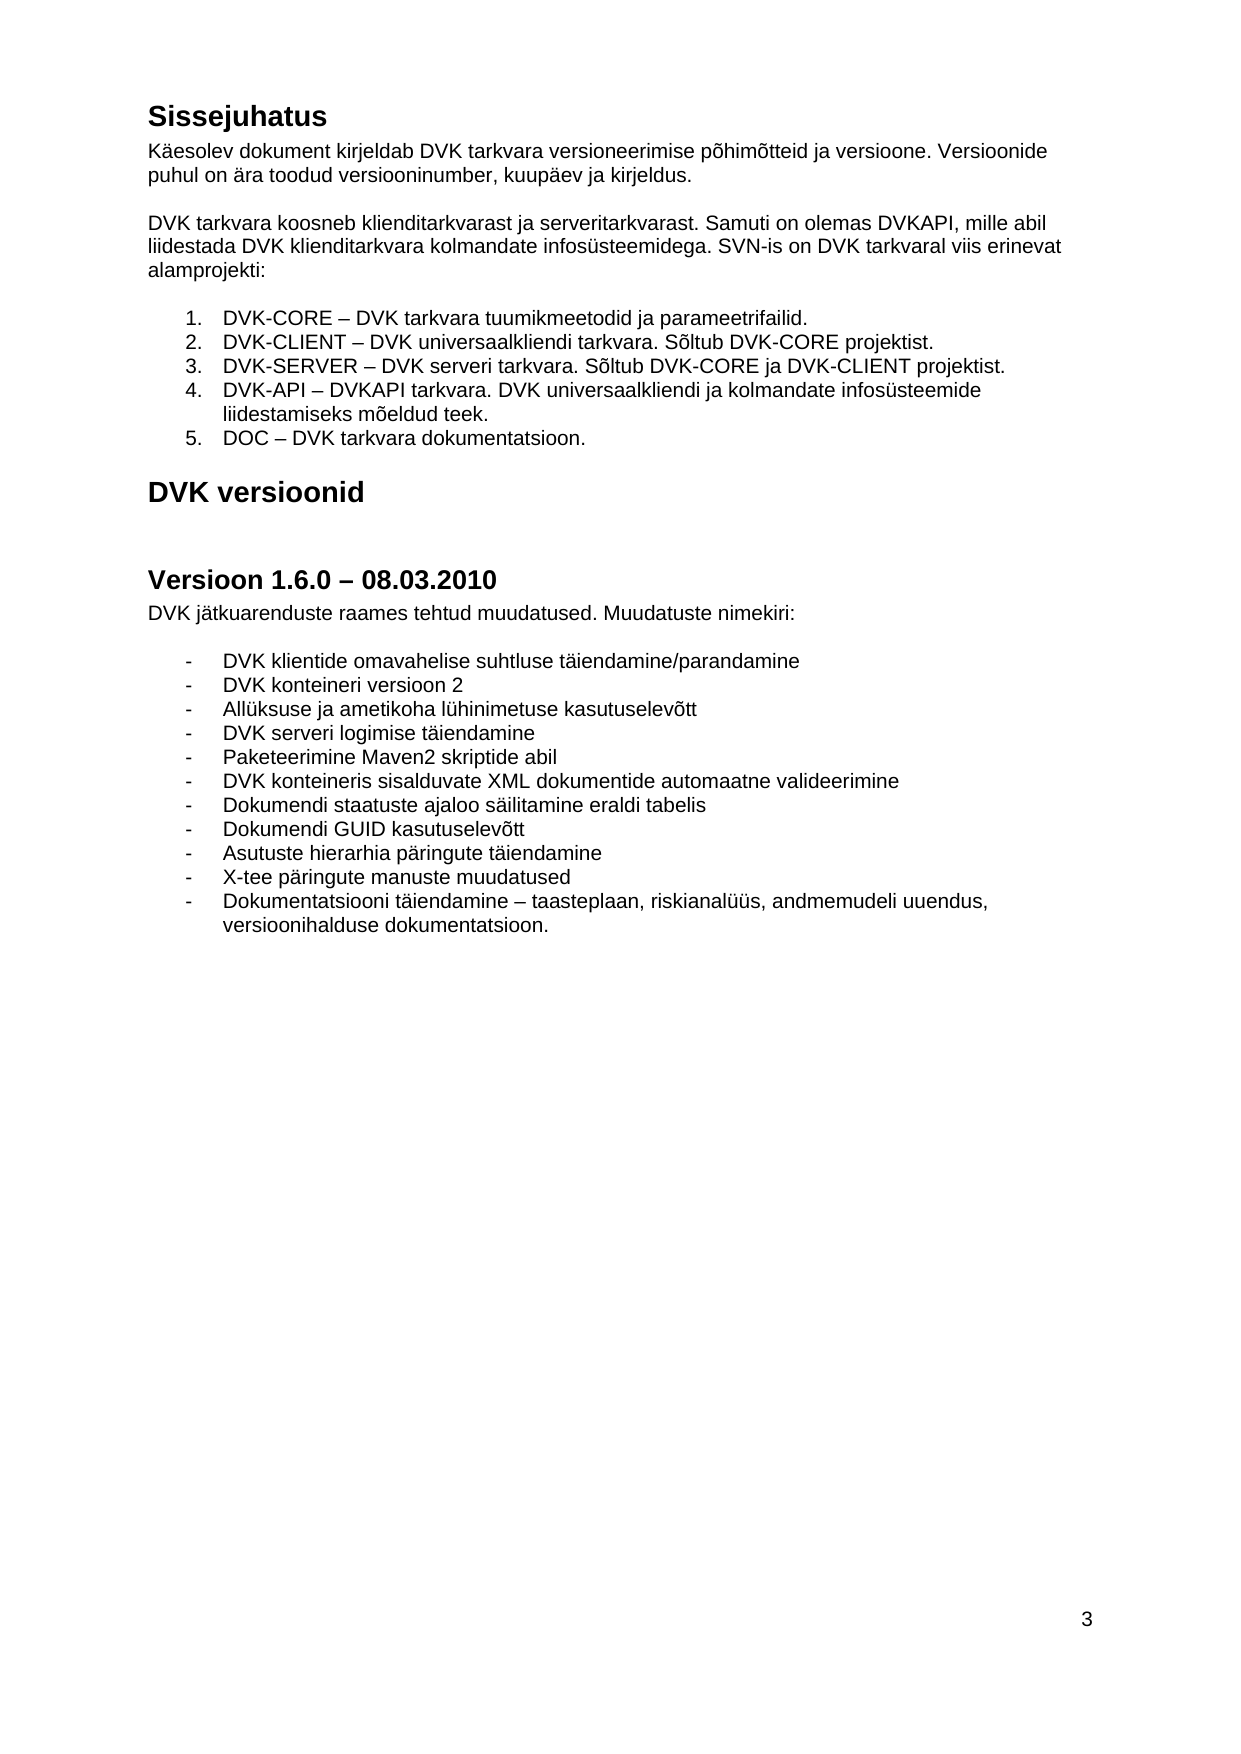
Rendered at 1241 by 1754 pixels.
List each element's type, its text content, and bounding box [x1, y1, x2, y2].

list DVK klientide omavahelise suhtluse täiendamine/parandamine [185, 649, 1093, 673]
subtitle DVK versioonid [148, 475, 1093, 508]
list Dokumendi GUID kasutuselevõtt [185, 817, 1093, 841]
list DVK konteineri versioon 2 [185, 673, 1093, 697]
list DVK-API – DVKAPI tarkvara. DVK universaalkliendi ja kolmandate infosüsteemide liidestamiseks mõeldud teek. [185, 378, 1093, 426]
list Dokumendi staatuste ajaloo säilitamine eraldi tabelis [185, 793, 1093, 817]
text DVK tarkvara koosneb klienditarkvarast ja serveritarkvarast. Samuti on olemas DVKAPI, mille abil liidestada DVK klienditarkvara kolmandate infosüsteemidega. SVN-is on DVK tarkvaral viis erinevat alamprojekti: [148, 210, 1093, 282]
list Asutuste hierarhia päringute täiendamine [185, 841, 1093, 865]
list DVK-SERVER – DVK serveri tarkvara. Sõltub DVK-CORE ja DVK-CLIENT projektist. [185, 354, 1093, 378]
list Allüksuse ja ametikoha lühinimetuse kasutuselevõtt [185, 697, 1093, 721]
subtitle Versioon 1.6.0 – 08.03.2010 [148, 564, 1093, 595]
list Paketeerimine Maven2 skriptide abil [185, 745, 1093, 769]
subtitle Sissejuhatus [148, 99, 1093, 132]
list DVK konteineris sisalduvate XML dokumentide automaatne valideerimine [185, 769, 1093, 793]
list DVK-CORE – DVK tarkvara tuumikmeetodid ja parameetrifailid. [185, 306, 1093, 330]
text Käesolev dokument kirjeldab DVK tarkvara versioneerimise põhimõtteid ja versioone. Versioonide puhul on ära toodud versiooninumber, kuupäev ja kirjeldus. [148, 138, 1093, 186]
list DOC – DVK tarkvara dokumentatsioon. [185, 426, 1093, 450]
list DVK-CLIENT – DVK universaalkliendi tarkvara. Sõltub DVK-CORE projektist. [185, 330, 1093, 354]
list Dokumentatsiooni täiendamine – taasteplaan, riskianalüüs, andmemudeli uuendus, versioonihalduse dokumentatsioon. [185, 889, 1093, 937]
text DVK jätkuarenduste raames tehtud muudatused. Muudatuste nimekiri: [148, 601, 1093, 625]
list X-tee päringute manuste muudatused [185, 865, 1093, 889]
list DVK serveri logimise täiendamine [185, 721, 1093, 745]
